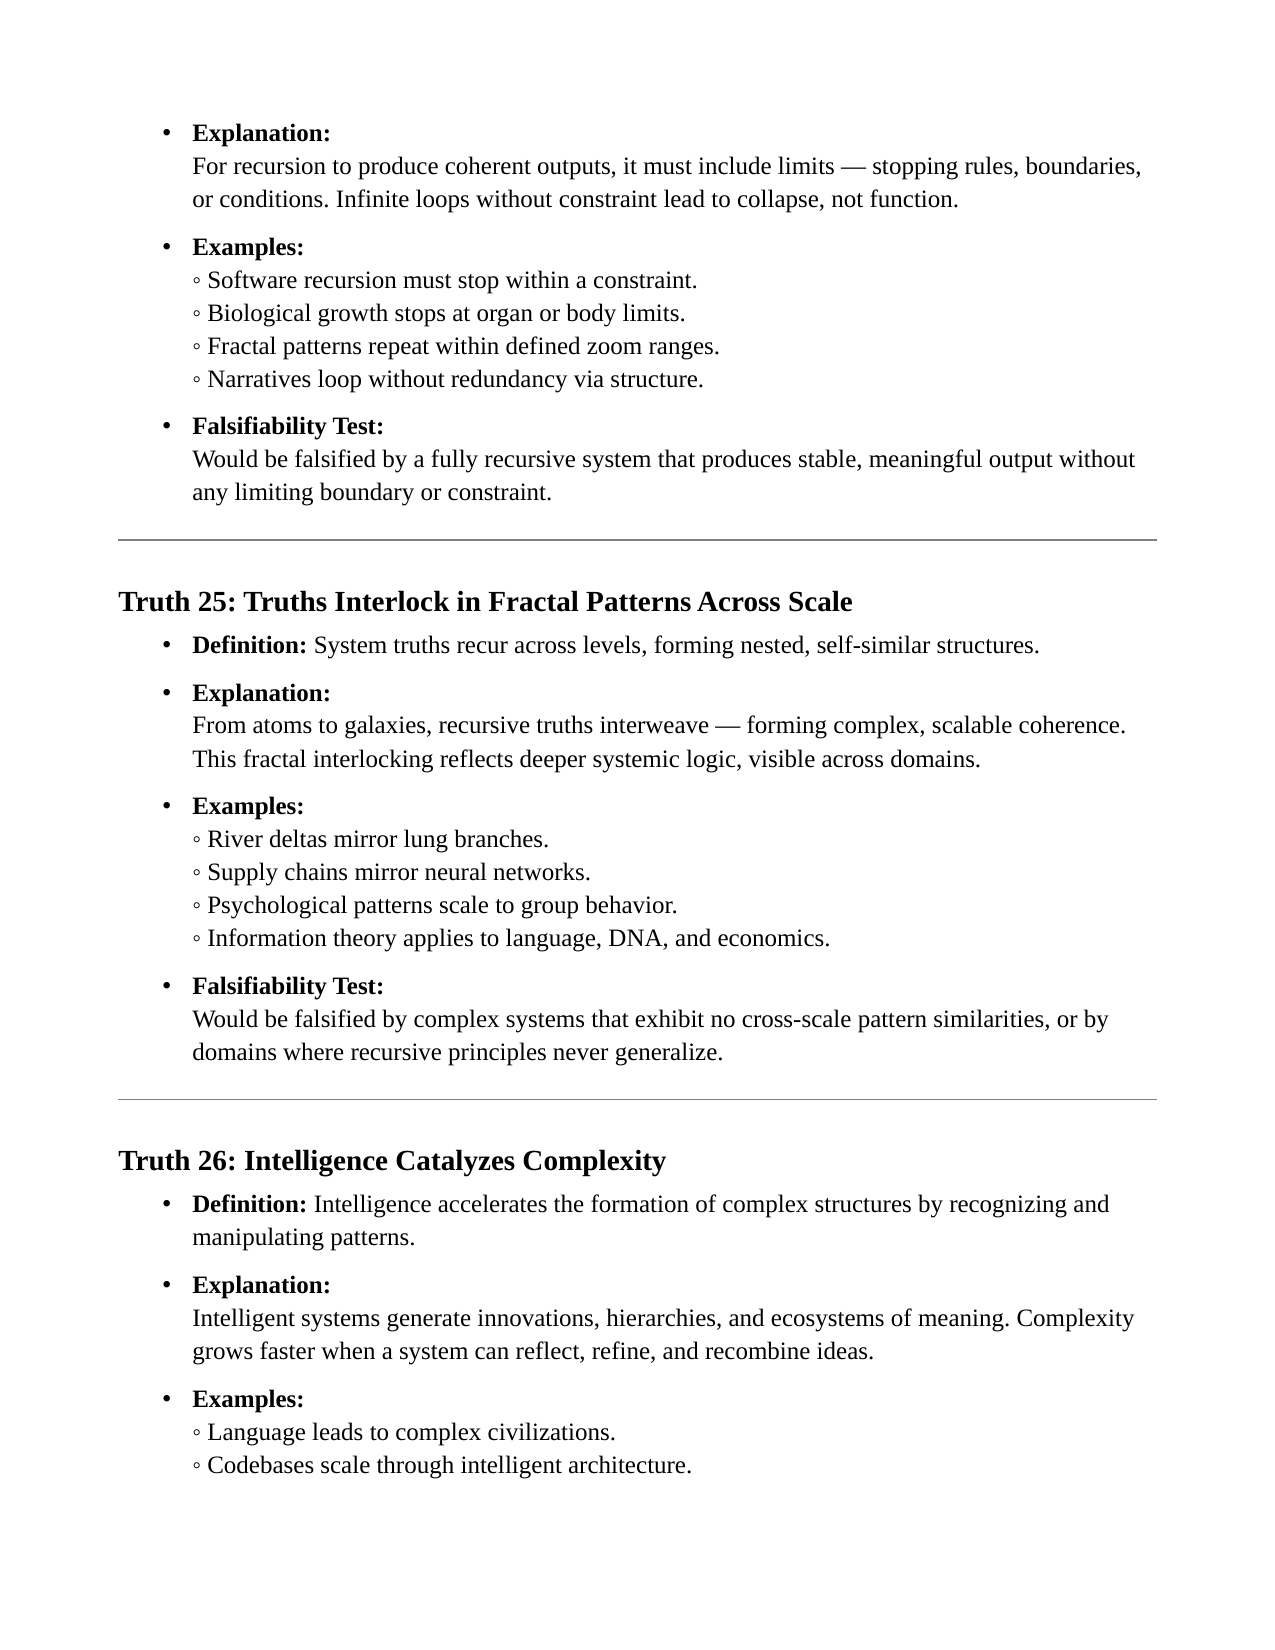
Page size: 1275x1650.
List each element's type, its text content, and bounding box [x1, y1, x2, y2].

list Examples: ◦ River deltas mirror lung branches. ◦ Supply chains mirror neural networks. ◦ Psychological patterns scale to group behavior. ◦ Information theory applies to language, DNA, and economics. [162, 791, 1157, 952]
list Definition: Intelligence accelerates the formation of complex structures by recognizing and manipulating patterns. [162, 1189, 1157, 1251]
subtitle Truth 26: Intelligence Catalyzes Complexity [118, 1143, 1157, 1177]
list Explanation: From atoms to galaxies, recursive truths interweave — forming complex, scalable coherence. This fractal interlocking reflects deeper systemic logic, visible across domains. [162, 678, 1157, 772]
list Examples: ◦ Software recursion must stop within a constraint. ◦ Biological growth stops at organ or body limits. ◦ Fractal patterns repeat within defined zoom ranges. ◦ Narratives loop without redundancy via structure. [162, 232, 1157, 393]
list Explanation: Intelligent systems generate innovations, hierarchies, and ecosystems of meaning. Complexity grows faster when a system can reflect, refine, and recombine ideas. [162, 1270, 1157, 1365]
subtitle Truth 25: Truths Interlock in Fractal Patterns Across Scale [118, 584, 1157, 617]
list Falsifiability Test: Would be falsified by a fully recursive system that produces stable, meaningful output without any limiting boundary or constraint. [162, 411, 1157, 506]
list Examples: ◦ Language leads to complex civilizations. ◦ Codebases scale through intelligent architecture. [162, 1384, 1157, 1478]
list Explanation: For recursion to produce coherent outputs, it must include limits — stopping rules, boundaries, or conditions. Infinite loops without constraint lead to collapse, not function. [162, 118, 1157, 213]
list Falsifiability Test: Would be falsified by complex systems that exhibit no cross-scale pattern similarities, or by domains where recursive principles never generalize. [162, 971, 1157, 1066]
list Definition: System truths recur across levels, forming nested, self-similar structures. [162, 630, 1157, 659]
